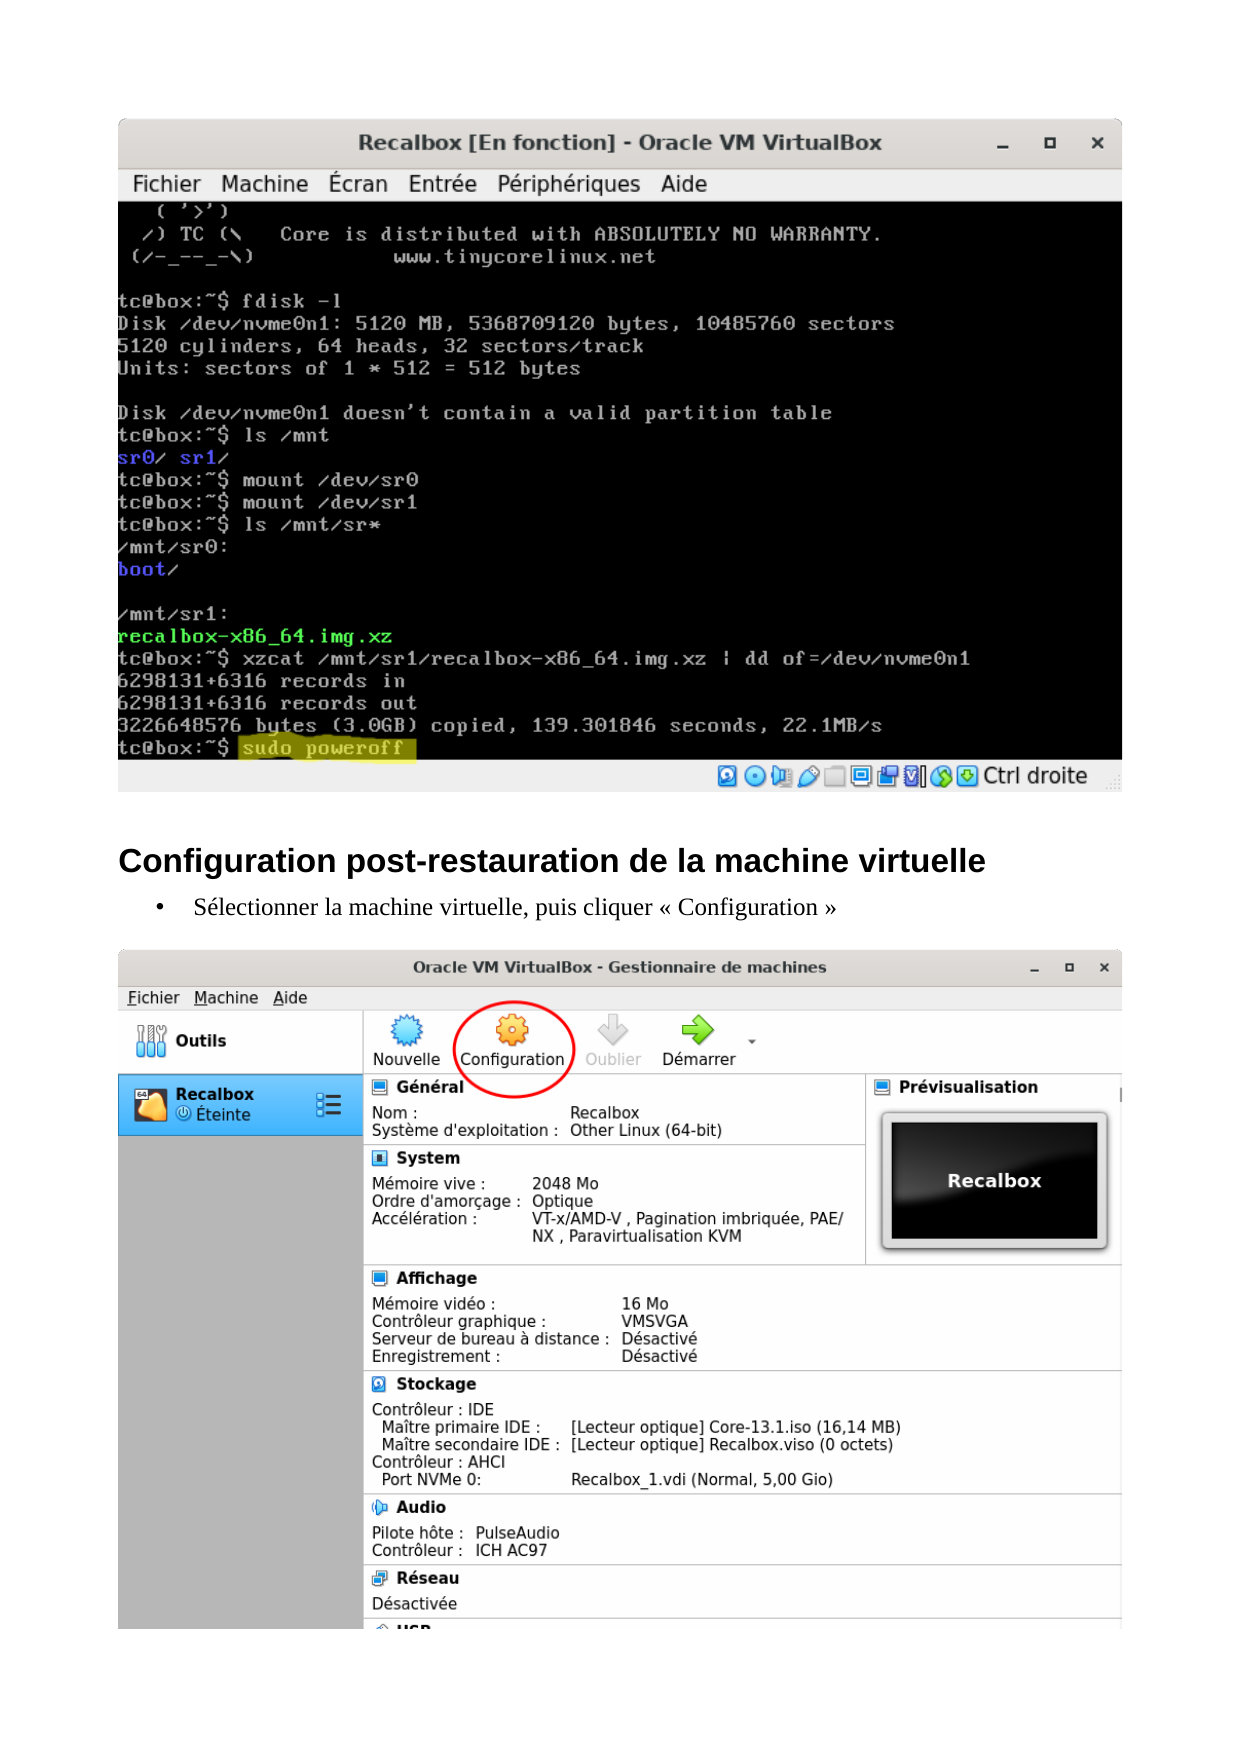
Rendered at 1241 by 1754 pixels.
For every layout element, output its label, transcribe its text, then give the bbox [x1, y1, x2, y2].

picture [118, 118, 1123, 792]
picture [118, 949, 1123, 1629]
subtitle Configuration post-restauration de la machine virtuelle [118, 841, 1122, 879]
list Sélectionner la machine virtuelle, puis cliquer « Configuration » [156, 892, 1122, 921]
